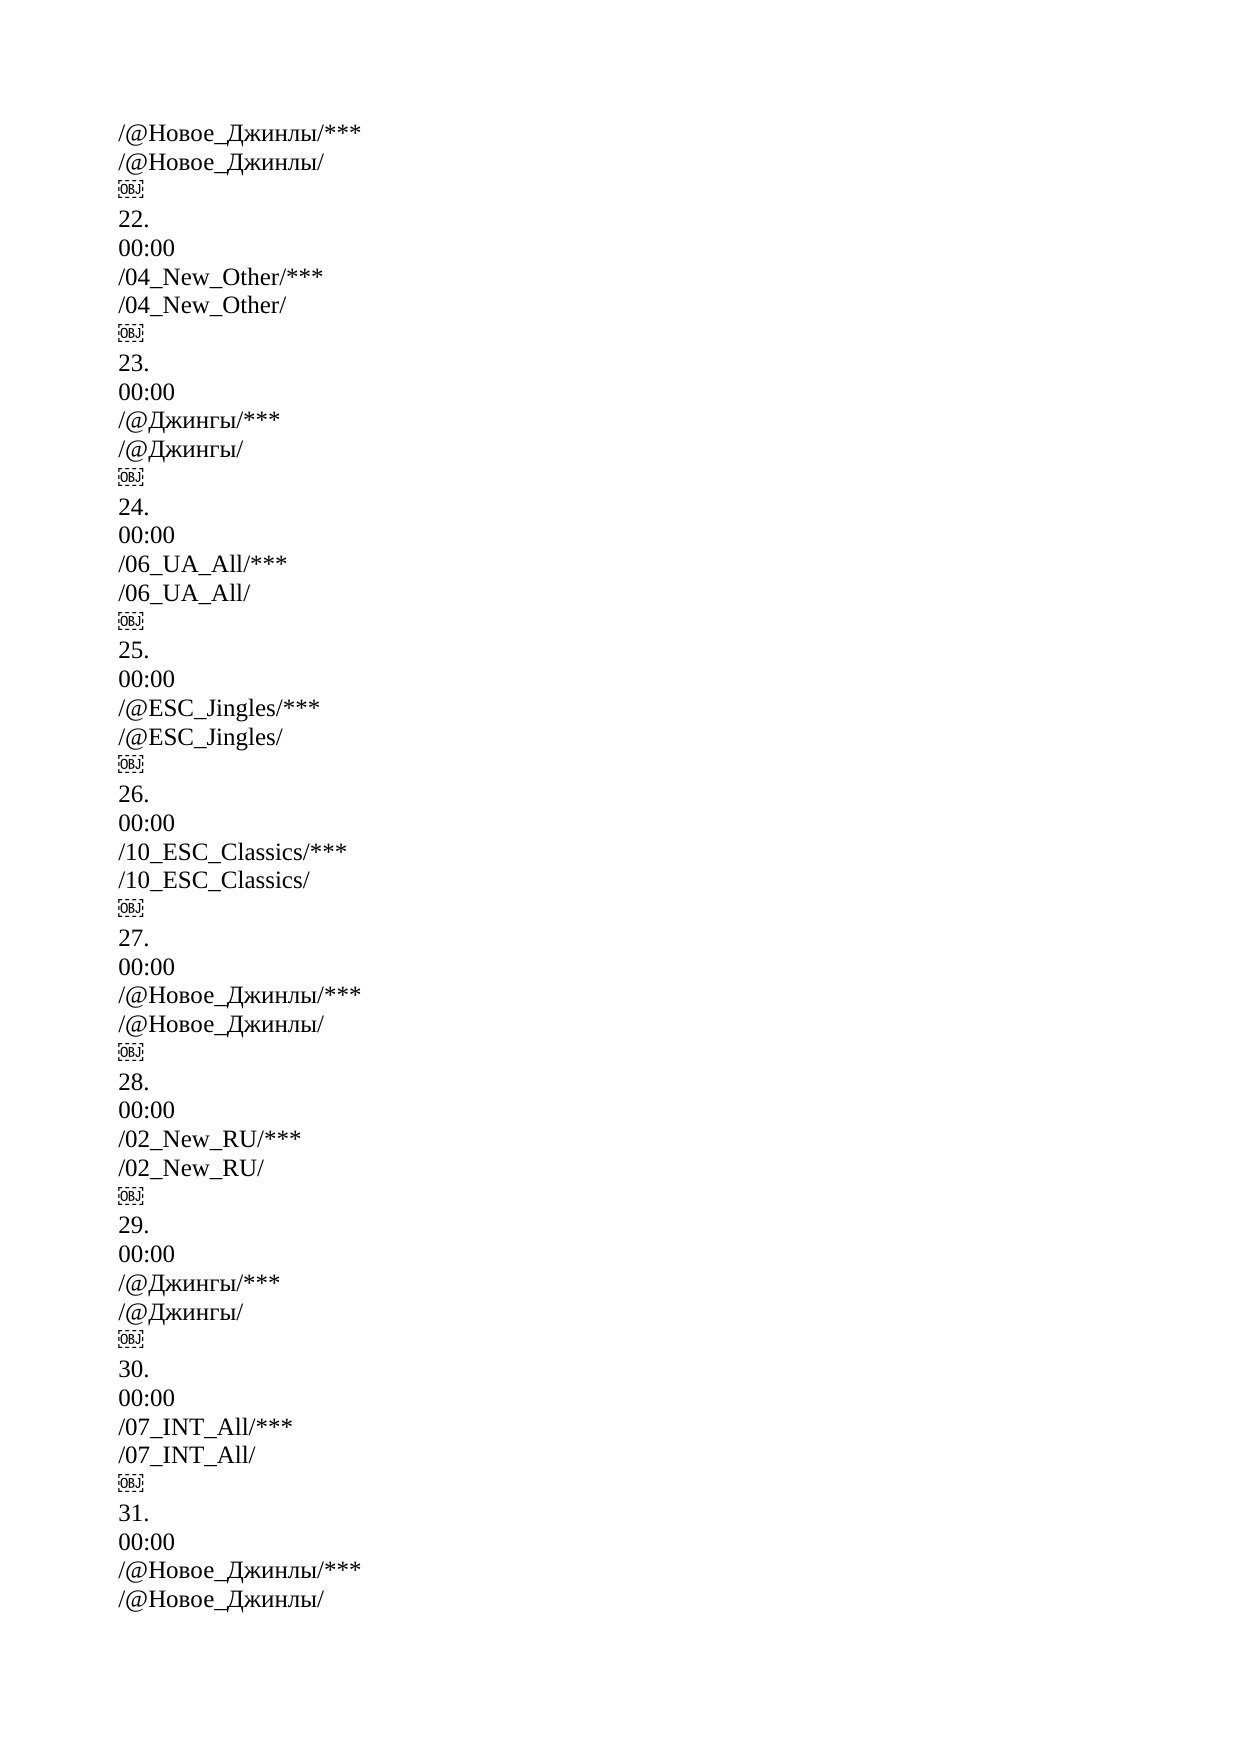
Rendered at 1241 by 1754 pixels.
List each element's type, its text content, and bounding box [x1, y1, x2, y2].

text /06_UA_All/*** [118, 549, 1122, 578]
text ￼ [118, 1038, 1122, 1067]
text ￼ [118, 751, 1122, 779]
text 23. [118, 348, 1122, 377]
text 00:00 [118, 808, 1122, 837]
text /04_New_Other/ [118, 291, 1122, 319]
text 25. [118, 636, 1122, 664]
text ￼ [118, 1182, 1122, 1211]
text 00:00 [118, 233, 1122, 262]
text /@Новое_Джинлы/ [118, 1584, 1122, 1613]
text 00:00 [118, 664, 1122, 693]
text ￼ [118, 607, 1122, 636]
text /@Новое_Джинлы/*** [118, 1556, 1122, 1584]
text 00:00 [118, 521, 1122, 549]
text 00:00 [118, 1096, 1122, 1124]
text 28. [118, 1067, 1122, 1096]
text /07_INT_All/ [118, 1441, 1122, 1469]
text 22. [118, 204, 1122, 233]
text /02_New_RU/ [118, 1153, 1122, 1182]
text /10_ESC_Classics/*** [118, 837, 1122, 866]
text 27. [118, 923, 1122, 952]
text /@ESC_Jingles/*** [118, 693, 1122, 722]
text ￼ [118, 1469, 1122, 1498]
text 26. [118, 779, 1122, 808]
text /@Новое_Джинлы/*** [118, 118, 1122, 147]
text 00:00 [118, 1239, 1122, 1268]
text /@Джингы/ [118, 434, 1122, 463]
text 30. [118, 1354, 1122, 1383]
text /@Джингы/*** [118, 1268, 1122, 1297]
text ￼ [118, 176, 1122, 204]
text /@Джингы/*** [118, 406, 1122, 434]
text 31. [118, 1498, 1122, 1527]
text /@Новое_Джинлы/ [118, 1009, 1122, 1038]
text /07_INT_All/*** [118, 1412, 1122, 1441]
text 00:00 [118, 952, 1122, 981]
text 29. [118, 1211, 1122, 1239]
text /06_UA_All/ [118, 578, 1122, 607]
text ￼ [118, 463, 1122, 492]
text /10_ESC_Classics/ [118, 866, 1122, 894]
text /04_New_Other/*** [118, 262, 1122, 291]
text 00:00 [118, 1383, 1122, 1412]
text 00:00 [118, 1527, 1122, 1556]
text ￼ [118, 319, 1122, 348]
text /@Новое_Джинлы/ [118, 147, 1122, 176]
text /02_New_RU/*** [118, 1124, 1122, 1153]
text /@Джингы/ [118, 1297, 1122, 1326]
text /@ESC_Jingles/ [118, 722, 1122, 751]
text 00:00 [118, 377, 1122, 406]
text ￼ [118, 894, 1122, 923]
text 24. [118, 492, 1122, 521]
text /@Новое_Джинлы/*** [118, 981, 1122, 1009]
text ￼ [118, 1326, 1122, 1354]
